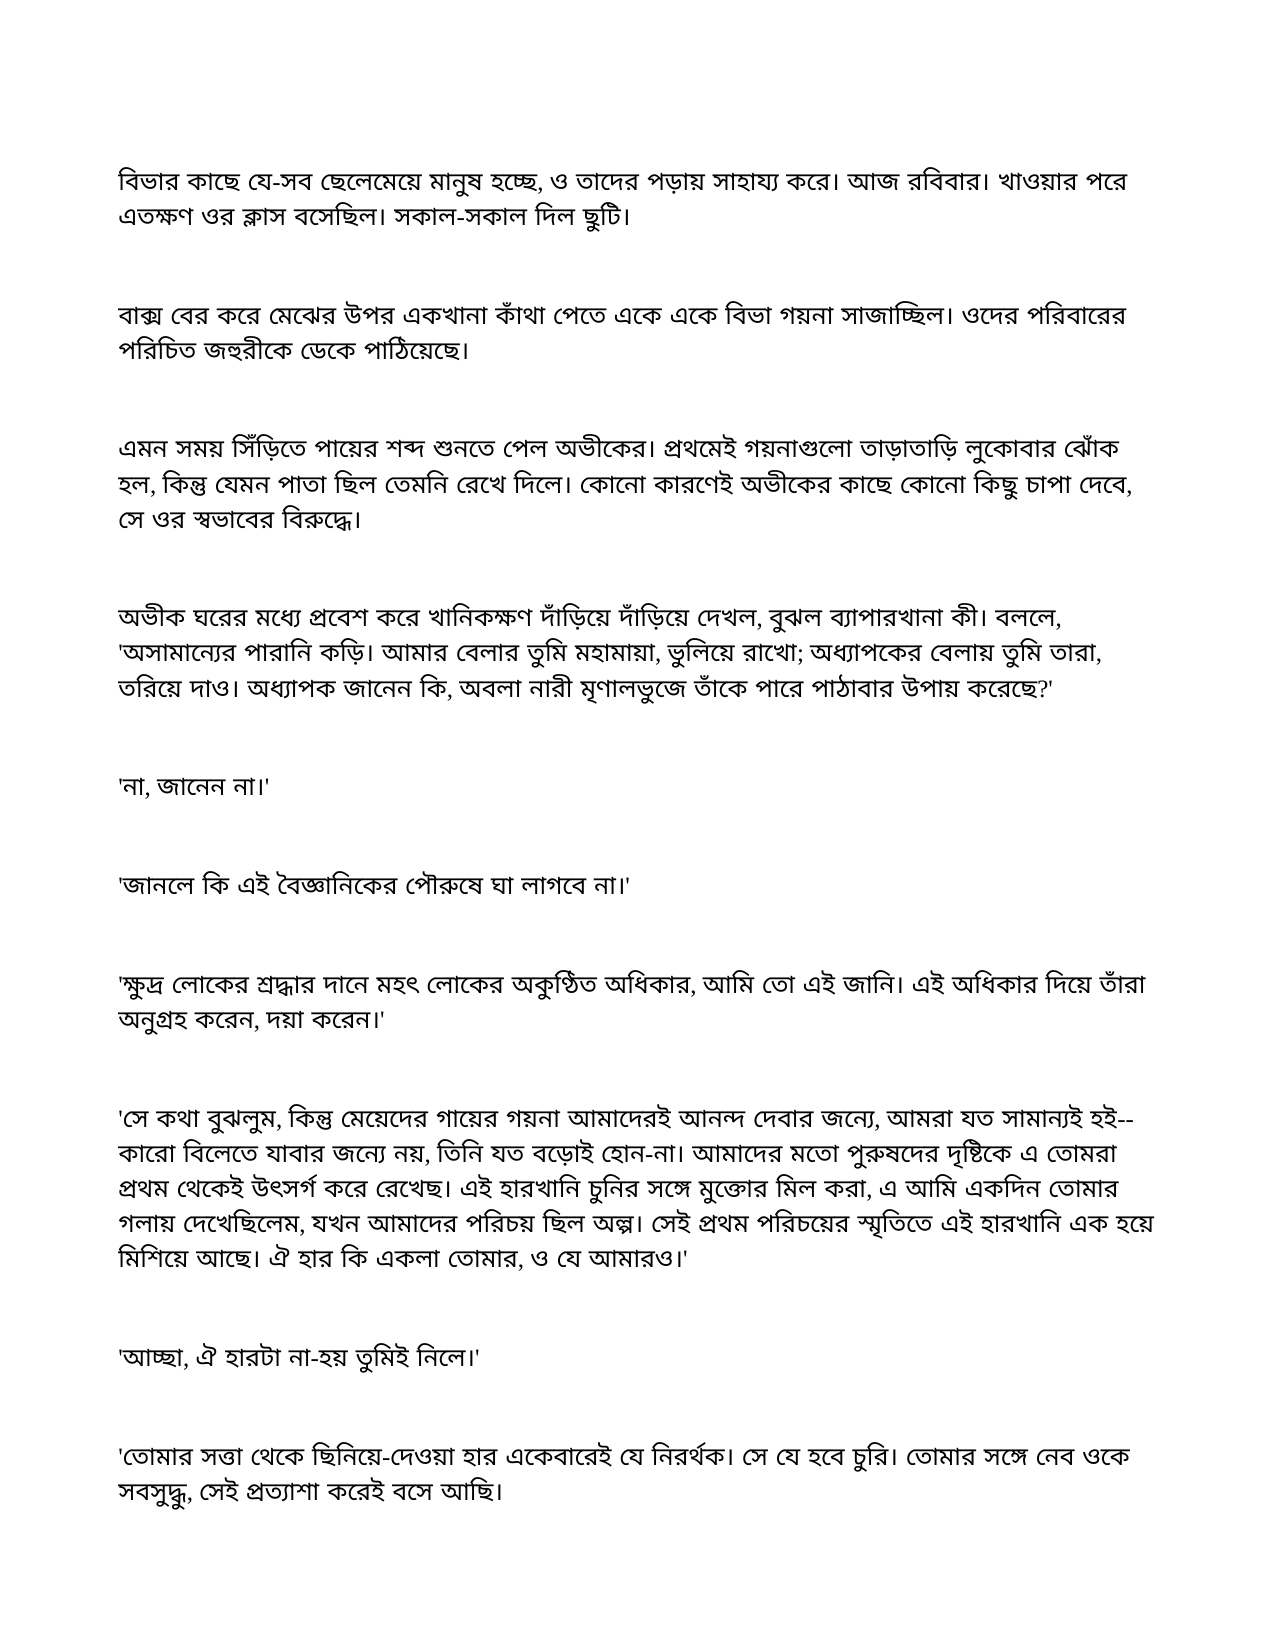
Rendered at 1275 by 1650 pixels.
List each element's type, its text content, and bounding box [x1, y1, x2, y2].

text 'আচ্ছা, ঐ হারটা না-হয় তুমিই নিলে।' [118, 1343, 1157, 1372]
text 'তোমার সত্তা থেকে ছিনিয়ে-দেওয়া হার একেবারেই যে নিরর্থক। সে যে হবে চুরি। তোমার সঙ্গে নেব ওকে সবসুদ্ধু, সেই প্রত্যাশা করেই বসে আছি। [118, 1442, 1157, 1506]
text এমন সময় সিঁড়িতে পায়ের শব্দ শুনতে পেল অভীকের। প্রথমেই গয়নাগুলো তাড়াতাড়ি লুকোবার ঝোঁক হল, কিন্তু যেমন পাতা ছিল তেমনি রেখে দিলে। কোনো কারণেই অভীকের কাছে কোনো কিছু চাপা দেবে, সে ওর স্বভাবের বিরুদ্ধে। [118, 435, 1157, 534]
text বিভার কাছে যে-সব ছেলেমেয়ে মানুষ হচ্ছে, ও তাদের পড়ায় সাহায্য করে। আজ রবিবার। খাওয়ার পরে এতক্ষণ ওর ক্লাস বসেছিল। সকাল-সকাল দিল ছুটি। [118, 167, 1157, 232]
text অভীক ঘরের মধ্যে প্রবেশ করে খানিকক্ষণ দাঁড়িয়ে দাঁড়িয়ে দেখল, বুঝল ব্যাপারখানা কী। বললে, 'অসামান্যের পারানি কড়ি। আমার বেলার তুমি মহামায়া, ভুলিয়ে রাখো; অধ্যাপকের বেলায় তুমি তারা, তরিয়ে দাও। অধ্যাপক জানেন কি, অবলা নারী মৃণালভুজে তাঁকে পারে পাঠাবার উপায় করেছে?' [118, 603, 1157, 703]
text 'সে কথা বুঝলুম, কিন্তু মেয়েদের গায়ের গয়না আমাদেরই আনন্দ দেবার জন্যে, আমরা যত সামান্যই হই-- কারো বিলেতে যাবার জন্যে নয়, তিনি যত বড়োই হোন-না। আমাদের মতো পুরুষদের দৃষ্টিকে এ তোমরা প্রথম থেকেই উৎসর্গ করে রেখেছ। এই হারখানি চুনির সঙ্গে মুক্তোর মিল করা, এ আমি একদিন তোমার গলায় দেখেছিলেম, যখন আমাদের পরিচয় ছিল অল্প। সেই প্রথম পরিচয়ের স্মৃতিতে এই হারখানি এক হয়ে মিশিয়ে আছে। ঐ হার কি একলা তোমার, ও যে আমারও।' [118, 1104, 1157, 1273]
text 'না, জানেন না।' [118, 772, 1157, 802]
text 'ক্ষুদ্র লোকের শ্রদ্ধার দানে মহৎ লোকের অকুণ্ঠিত অধিকার, আমি তো এই জানি। এই অধিকার দিয়ে তাঁরা অনুগ্রহ করেন, দয়া করেন।' [118, 970, 1157, 1034]
text বাক্স বের করে মেঝের উপর একখানা কাঁথা পেতে একে একে বিভা গয়না সাজাচ্ছিল। ওদের পরিবারের পরিচিত জহুরীকে ডেকে পাঠিয়েছে। [118, 301, 1157, 365]
text 'জানলে কি এই বৈজ্ঞানিকের পৌরুষে ঘা লাগবে না।' [118, 871, 1157, 900]
